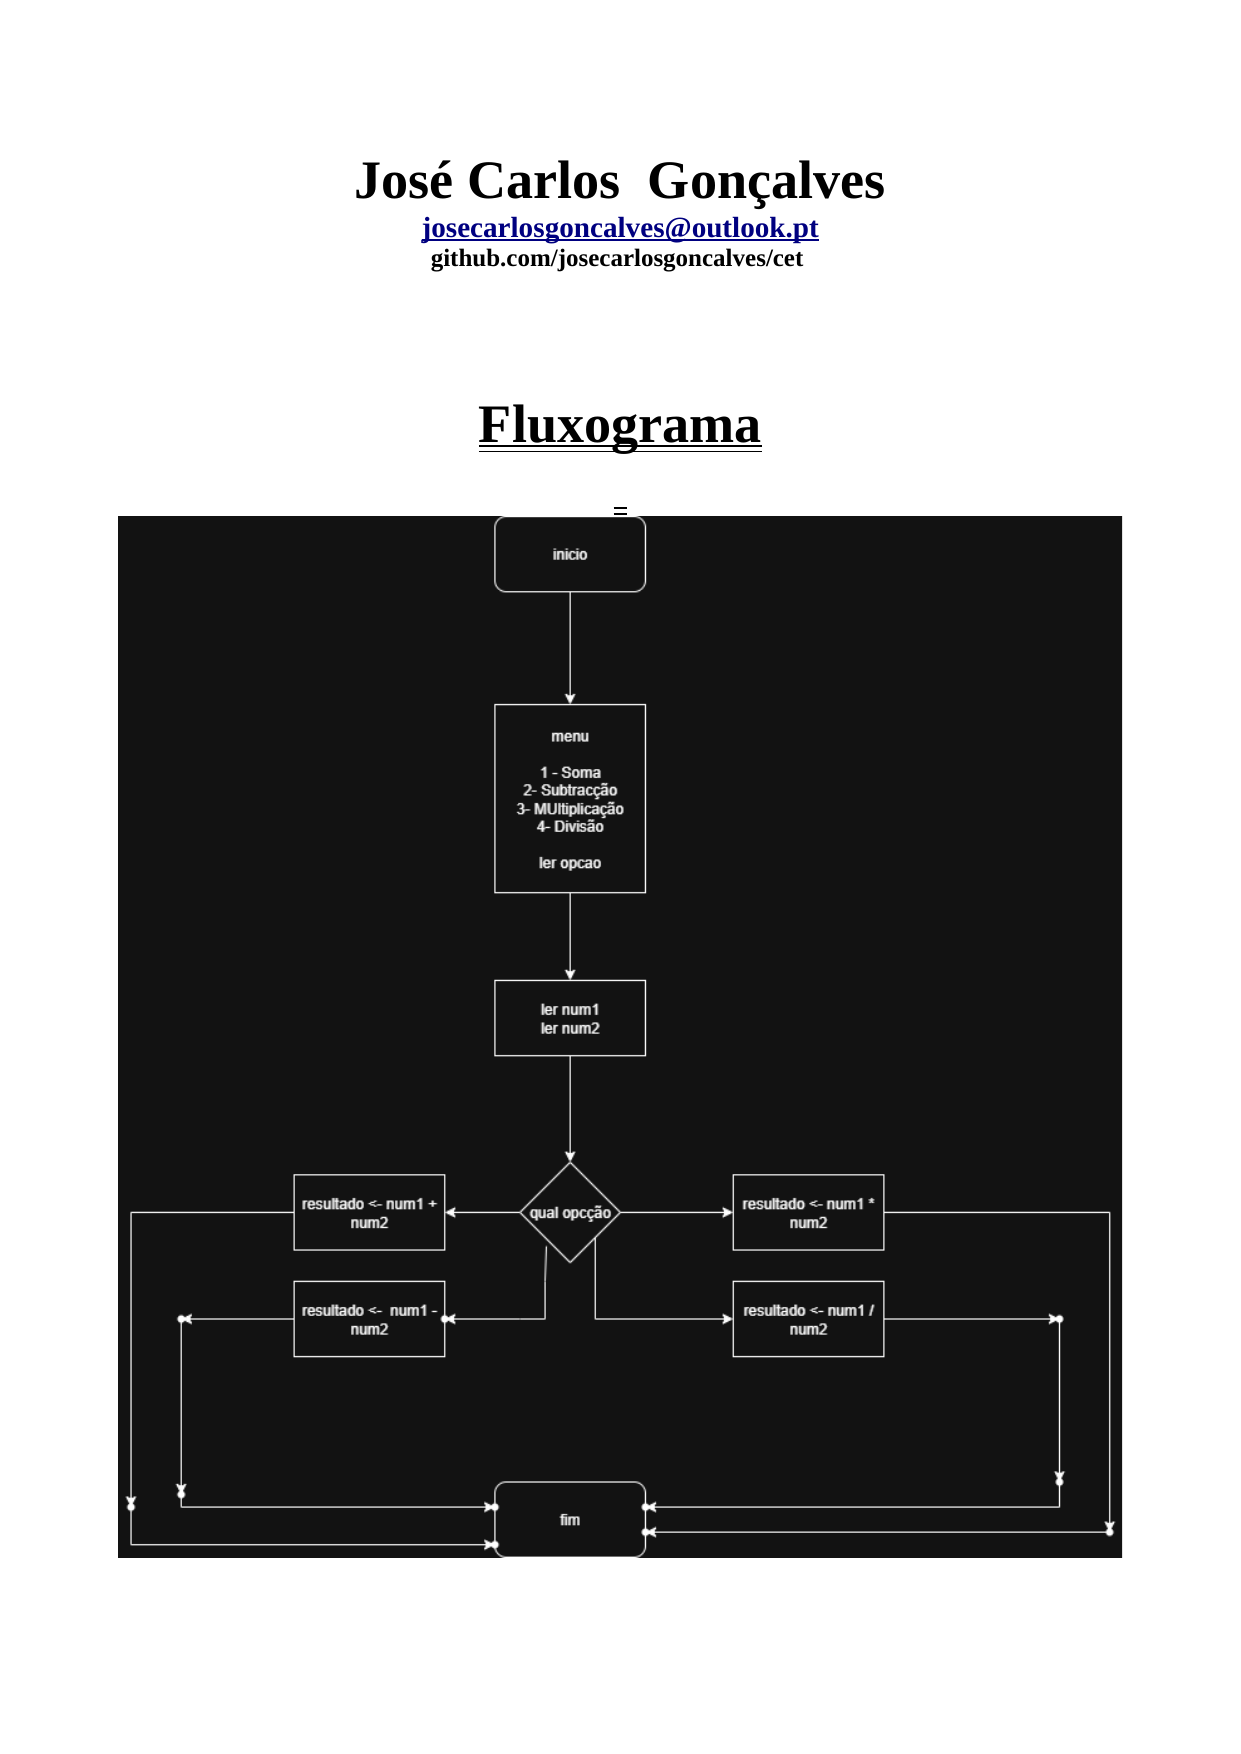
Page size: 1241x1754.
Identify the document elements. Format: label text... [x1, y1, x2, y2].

text Fluxograma [118, 392, 1122, 454]
text josecarlosgoncalves@outlook.pt [118, 210, 1122, 243]
text github.com/josecarlosgoncalves/cet [118, 243, 1122, 272]
text José Carlos Gonçalves [118, 148, 1122, 210]
picture [118, 516, 1123, 1558]
